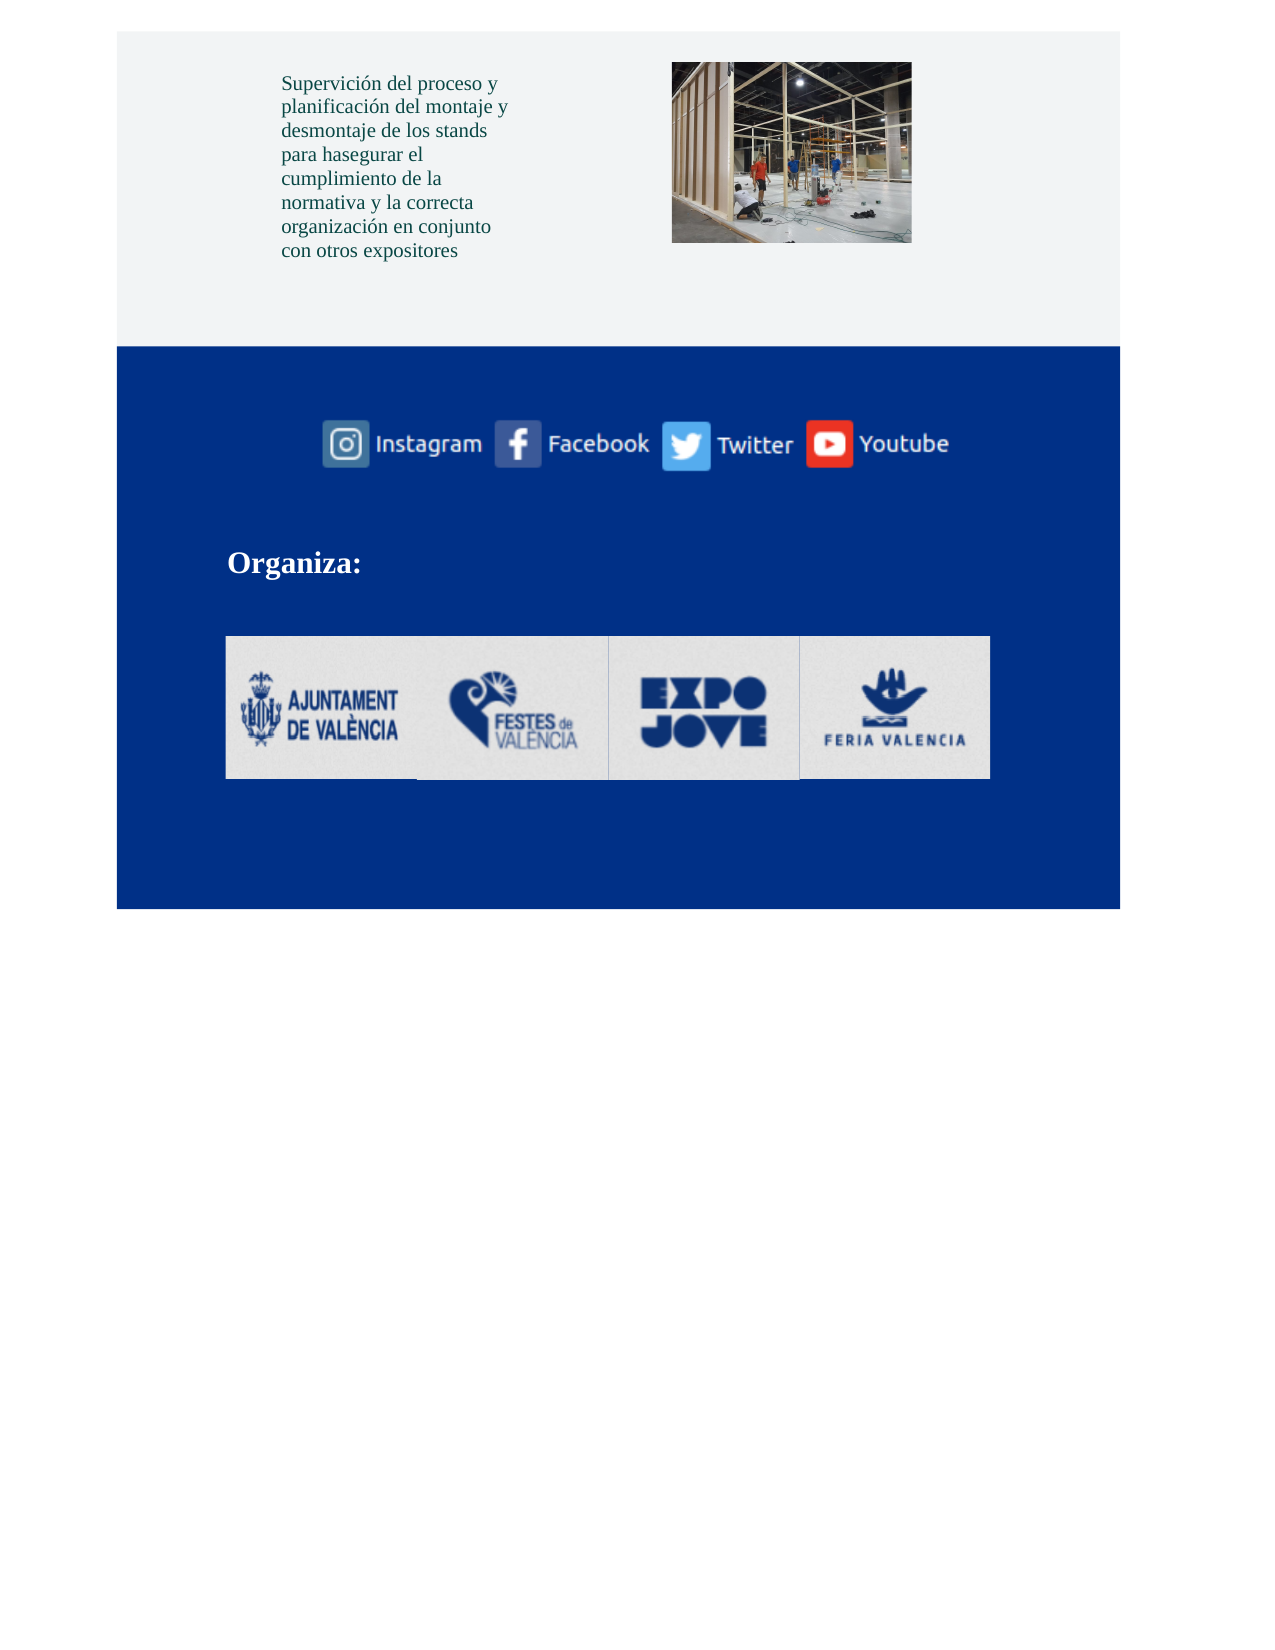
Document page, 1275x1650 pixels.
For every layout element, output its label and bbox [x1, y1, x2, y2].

picture [225, 636, 991, 780]
picture [671, 62, 912, 243]
picture [290, 385, 985, 489]
